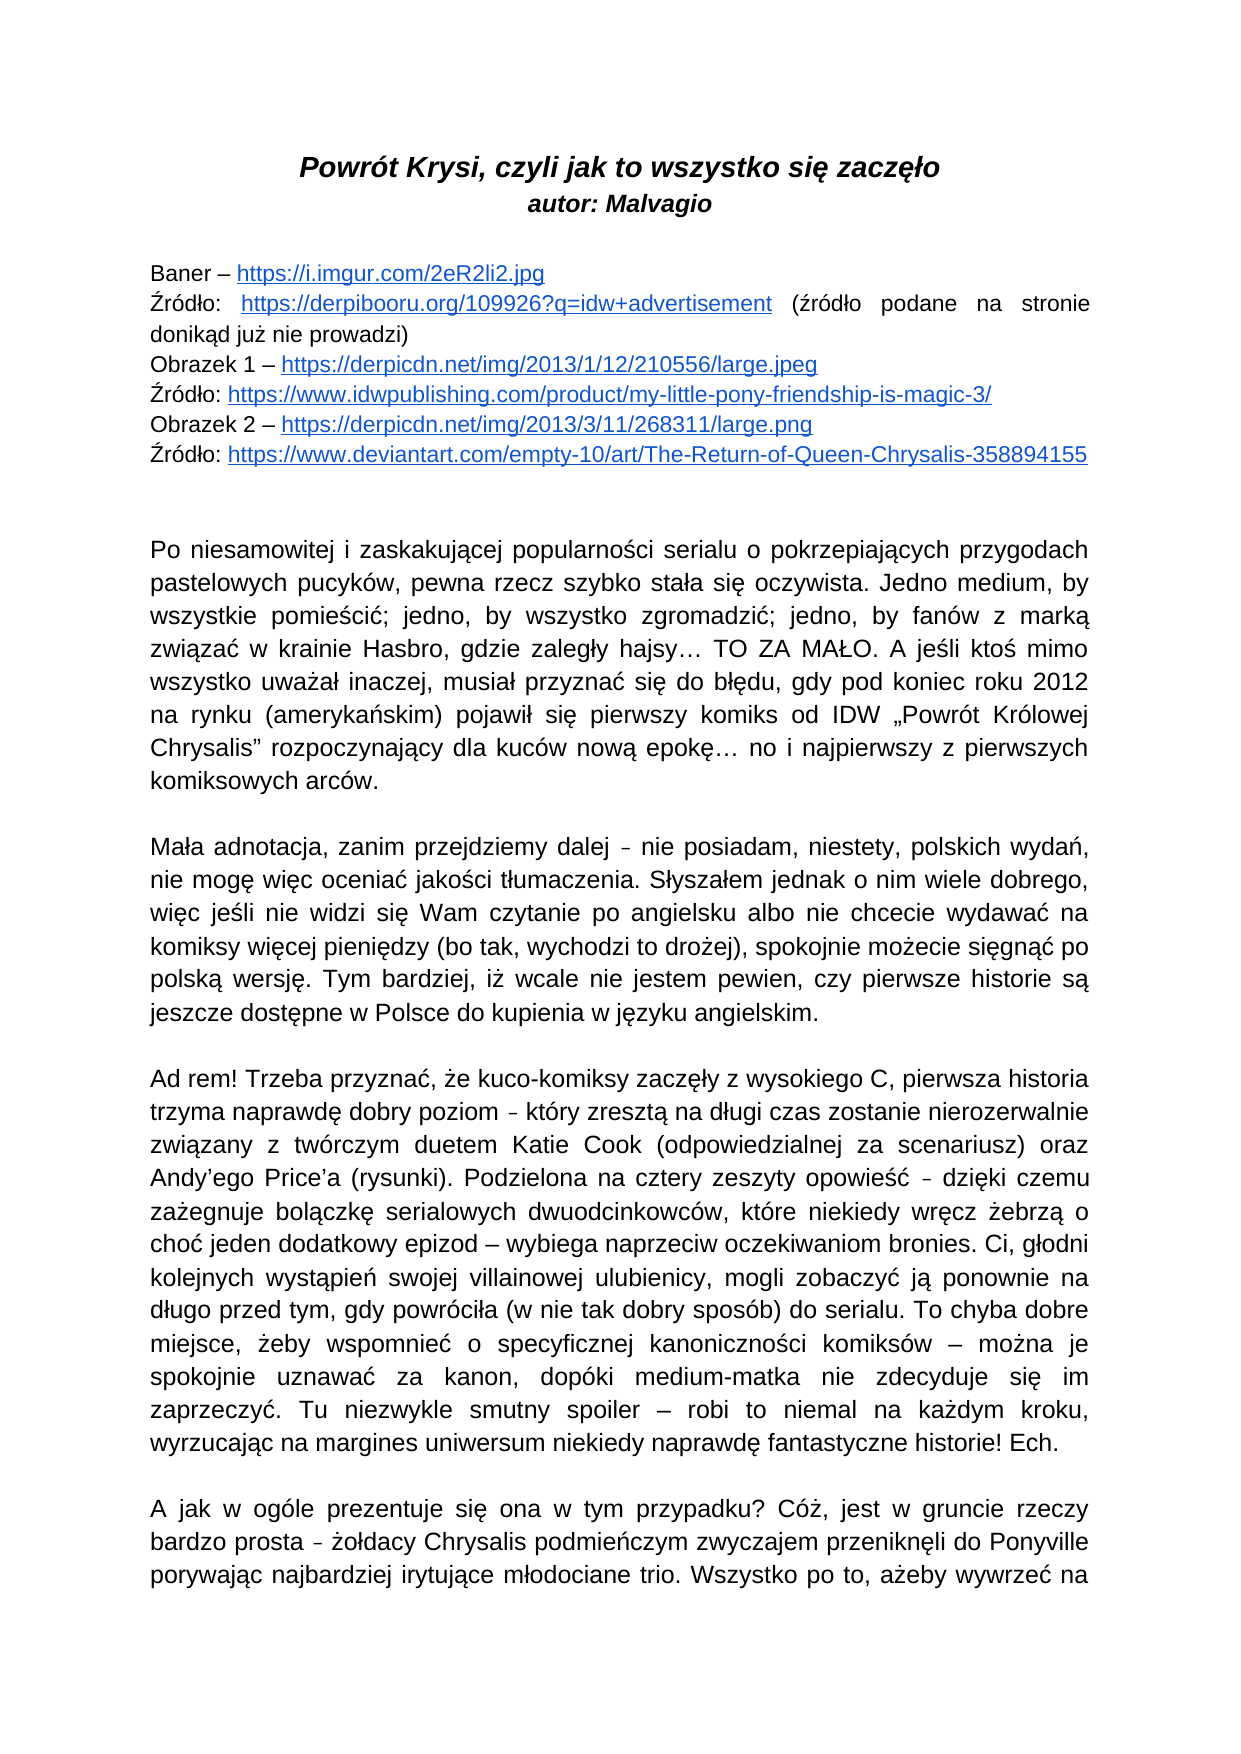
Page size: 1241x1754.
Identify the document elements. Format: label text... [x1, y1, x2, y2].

text Powrót Krysi, czyli jak to wszystko się zaczęło [150, 150, 1090, 183]
text Obrazek 1 – https://derpicdn.net/img/2013/1/12/210556/large.jpeg [150, 351, 1090, 377]
text Źródło: https://www.idwpublishing.com/product/my-little-pony-friendship-is-magic-3/ [150, 381, 1090, 407]
text Mała adnotacja, zanim przejdziemy dalej – nie posiadam, niestety, polskich wydań, nie mogę więc oceniać jakości tłumaczenia. Słyszałem jednak o nim wiele dobrego, więc jeśli nie widzi się Wam czytanie po angielsku albo nie chcecie wydawać na komiksy więcej pieniędzy (bo tak, wychodzi to drożej), spokojnie możecie sięgnąć po polską wersję. Tym bardziej, iż wcale nie jestem pewien, czy pierwsze historie są jeszcze dostępne w Polsce do kupienia w języku angielskim. [150, 832, 1090, 1026]
text autor: Malvagio [150, 188, 1090, 217]
text Baner – https://i.imgur.com/2eR2li2.jpg [150, 260, 1090, 286]
text Obrazek 2 – https://derpicdn.net/img/2013/3/11/268311/large.png [150, 411, 1090, 437]
text Źródło: https://www.deviantart.com/empty-10/art/The-Return-of-Queen-Chrysalis-358894155 [150, 441, 1090, 468]
text Ad rem! Trzeba przyznać, że kuco-komiksy zaczęły z wysokiego C, pierwsza historia trzyma naprawdę dobry poziom – który zresztą na długi czas zostanie nierozerwalnie związany z twórczym duetem Katie Cook (odpowiedzialnej za scenariusz) oraz Andy’ego Price’a (rysunki). Podzielona na cztery zeszyty opowieść – dzięki czemu zażegnuje bolączkę serialowych dwuodcinkowców, które niekiedy wręcz żebrzą o choć jeden dodatkowy epizod – wybiega naprzeciw oczekiwaniom bronies. Ci, głodni kolejnych wystąpień swojej villainowej ulubienicy, mogli zobaczyć ją ponownie na długo przed tym, gdy powróciła (w nie tak dobry sposób) do serialu. To chyba dobre miejsce, żeby wspomnieć o specyficznej kanoniczności komiksów – można je spokojnie uznawać za kanon, dopóki medium-matka nie zdecyduje się im zaprzeczyć. Tu niezwykle smutny spoiler – robi to niemal na każdym kroku, wyrzucając na margines uniwersum niekiedy naprawdę fantastyczne historie! Ech. [150, 1063, 1090, 1456]
text A jak w ogóle prezentuje się ona w tym przypadku? Cóż, jest w gruncie rzeczy bardzo prosta – żołdacy Chrysalis podmieńczym zwyczajem przeniknęli do Ponyville porywając najbardziej irytujące młodociane trio. Wszystko po to, ażeby wywrzeć na [150, 1494, 1090, 1589]
text Po niesamowitej i zaskakującej popularności serialu o pokrzepiających przygodach pastelowych pucyków, pewna rzecz szybko stała się oczywista. Jedno medium, by wszystkie pomieścić; jedno, by wszystko zgromadzić; jedno, by fanów z marką związać w krainie Hasbro, gdzie zaległy hajsy… TO ZA MAŁO. A jeśli ktoś mimo wszystko uważał inaczej, musiał przyznać się do błędu, gdy pod koniec roku 2012 na rynku (amerykańskim) pojawił się pierwszy komiks od IDW „Powrót Królowej Chrysalis” rozpoczynający dla kuców nową epokę… no i najpierwszy z pierwszych komiksowych arców. [150, 535, 1090, 795]
text Źródło: https://derpibooru.org/109926?q=idw+advertisement (źródło podane na stronie donikąd już nie prowadzi) [150, 290, 1090, 347]
